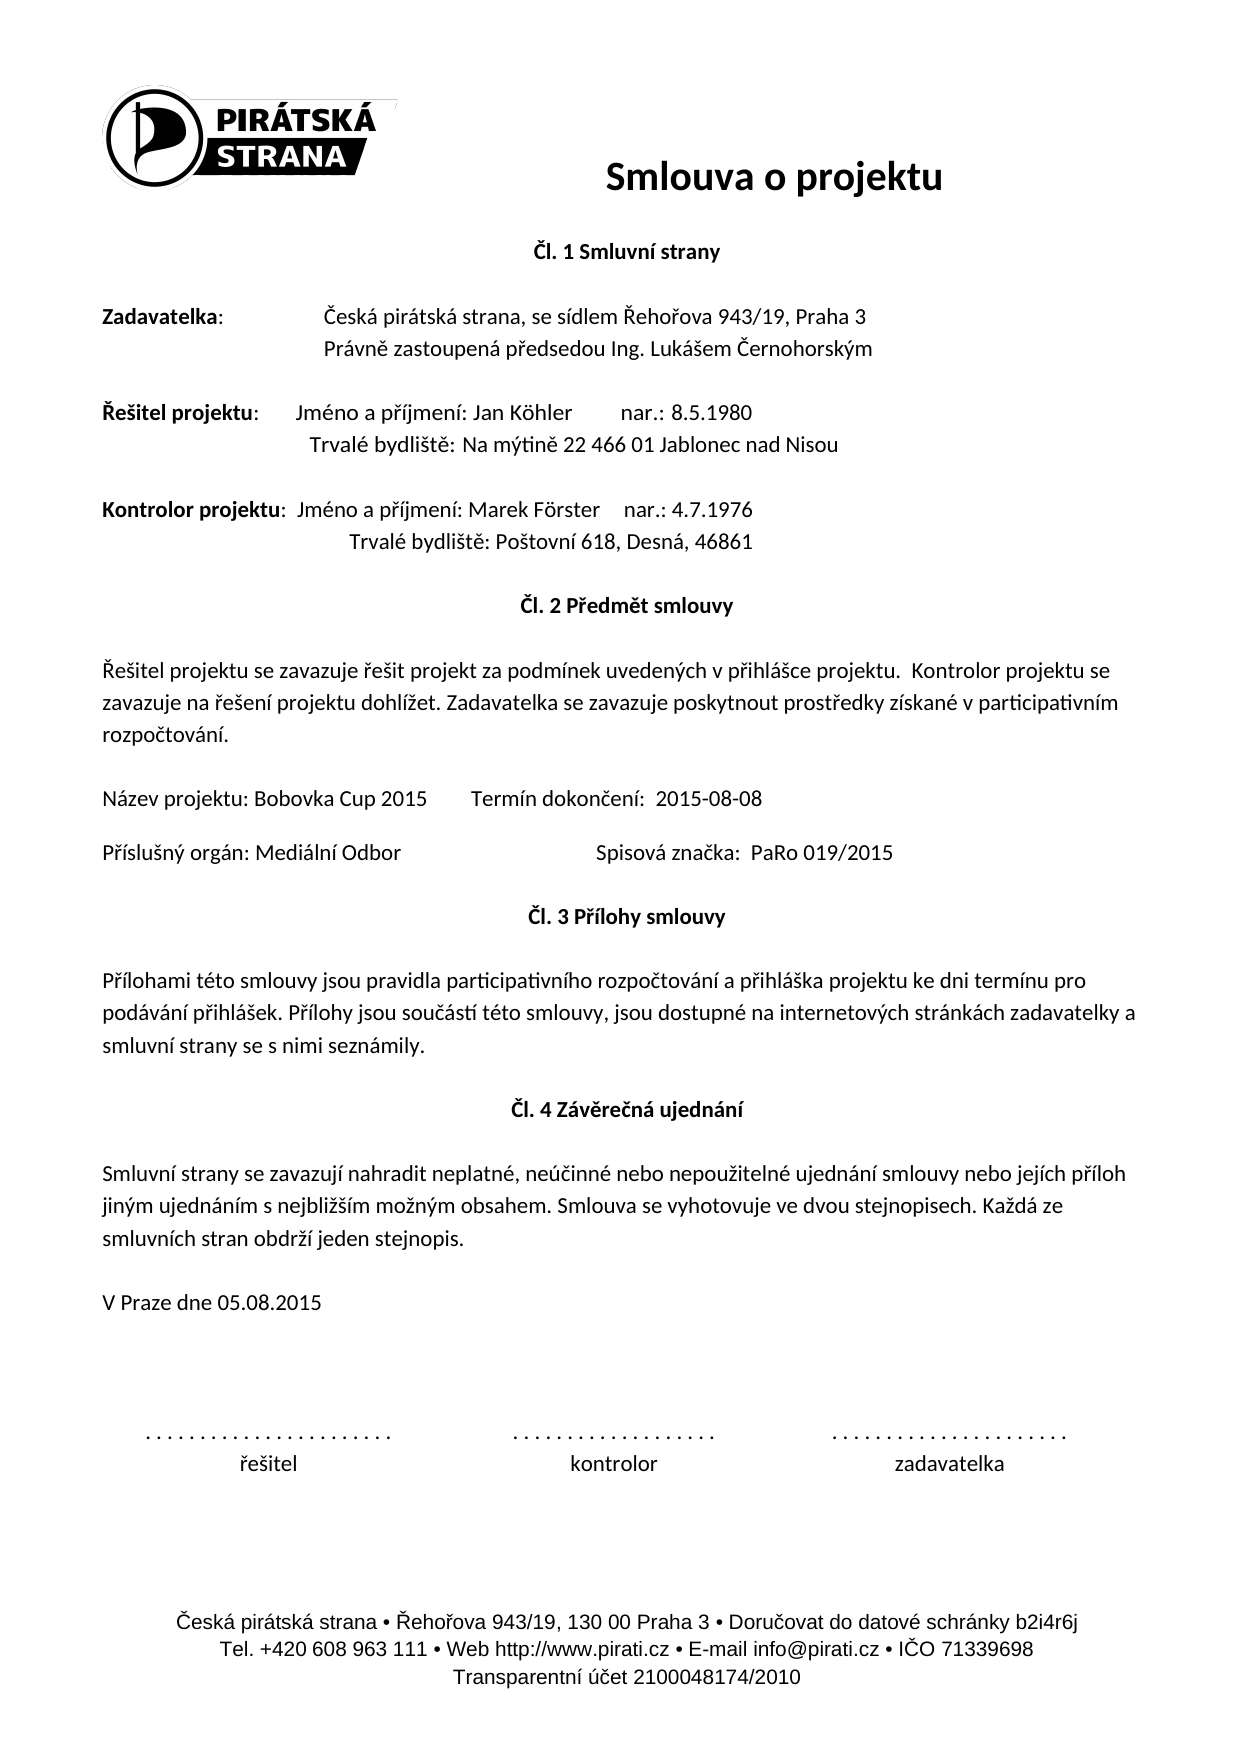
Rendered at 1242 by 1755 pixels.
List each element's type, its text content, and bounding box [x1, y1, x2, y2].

text Čl. 2 Předmět smlouvy [102, 591, 1152, 619]
text . . . . . . . . . . . . . . . . . . . . . . . [102, 1417, 435, 1445]
picture [102, 85, 398, 191]
text Příslušný orgán: Mediální Odbor Spisová značka: PaRo 019/2015 [102, 838, 1152, 866]
text V Praze dne 05.08.2015 [102, 1288, 1152, 1316]
text Název projektu: Bobovka Cup 2015 Termín dokončení: 2015-08-08 [102, 784, 1152, 813]
text Smluvní strany se zavazují nahradit neplatné, neúčinné nebo nepoužitelné ujednání smlouvy nebo jejích příloh jiným ujednáním s nejbližším možným obsahem. Smlouva se vyhotovuje ve dvou stejnopisech. Každá ze smluvních stran obdrží jeden stejnopis. [102, 1159, 1152, 1252]
text Zadavatelka: Česká pirátská strana, se sídlem Řehořova 943/19, Praha 3 [102, 302, 1152, 330]
text Trvalé bydliště: Poštovní 618, Desná, 46861 [102, 527, 1152, 555]
text řešitel [102, 1449, 435, 1477]
text Trvalé bydliště: Na mýtině 22 466 01 Jablonec nad Nisou [102, 431, 1152, 491]
text Právně zastoupená předsedou Ing. Lukášem Černohorským [324, 334, 1152, 362]
text Přílohami této smlouvy jsou pravidla participativního rozpočtování a přihláška projektu ke dni termínu pro podávání přihlášek. Přílohy jsou součástí této smlouvy, jsou dostupné na internetových stránkách zadavatelky a smluvní strany se s nimi seznámily. [102, 966, 1152, 1059]
text Čl. 4 Závěrečná ujednání [102, 1095, 1152, 1123]
text Čl. 1 Smluvní strany [102, 237, 1152, 265]
text Smlouva o projektu [102, 150, 1152, 201]
text Čl. 3 Přílohy smlouvy [102, 902, 1152, 930]
text Kontrolor projektu: Jméno a příjmení: Marek Förster nar.: 4.7.1976 [102, 495, 1152, 523]
text . . . . . . . . . . . . . . . . . . . kontrolor [476, 1417, 752, 1477]
text Řešitel projektu: Jméno a příjmení: Jan Köhler nar.: 8.5.1980 [102, 398, 1152, 426]
text Řešitel projektu se zavazuje řešit projekt za podmínek uvedených v přihlášce projektu. Kontrolor projektu se zavazuje na řešení projektu dohlížet. Zadavatelka se zavazuje poskytnout prostředky získané v participativním rozpočtování. [102, 656, 1152, 748]
text . . . . . . . . . . . . . . . . . . . . . . zadavatelka [793, 1417, 1106, 1477]
